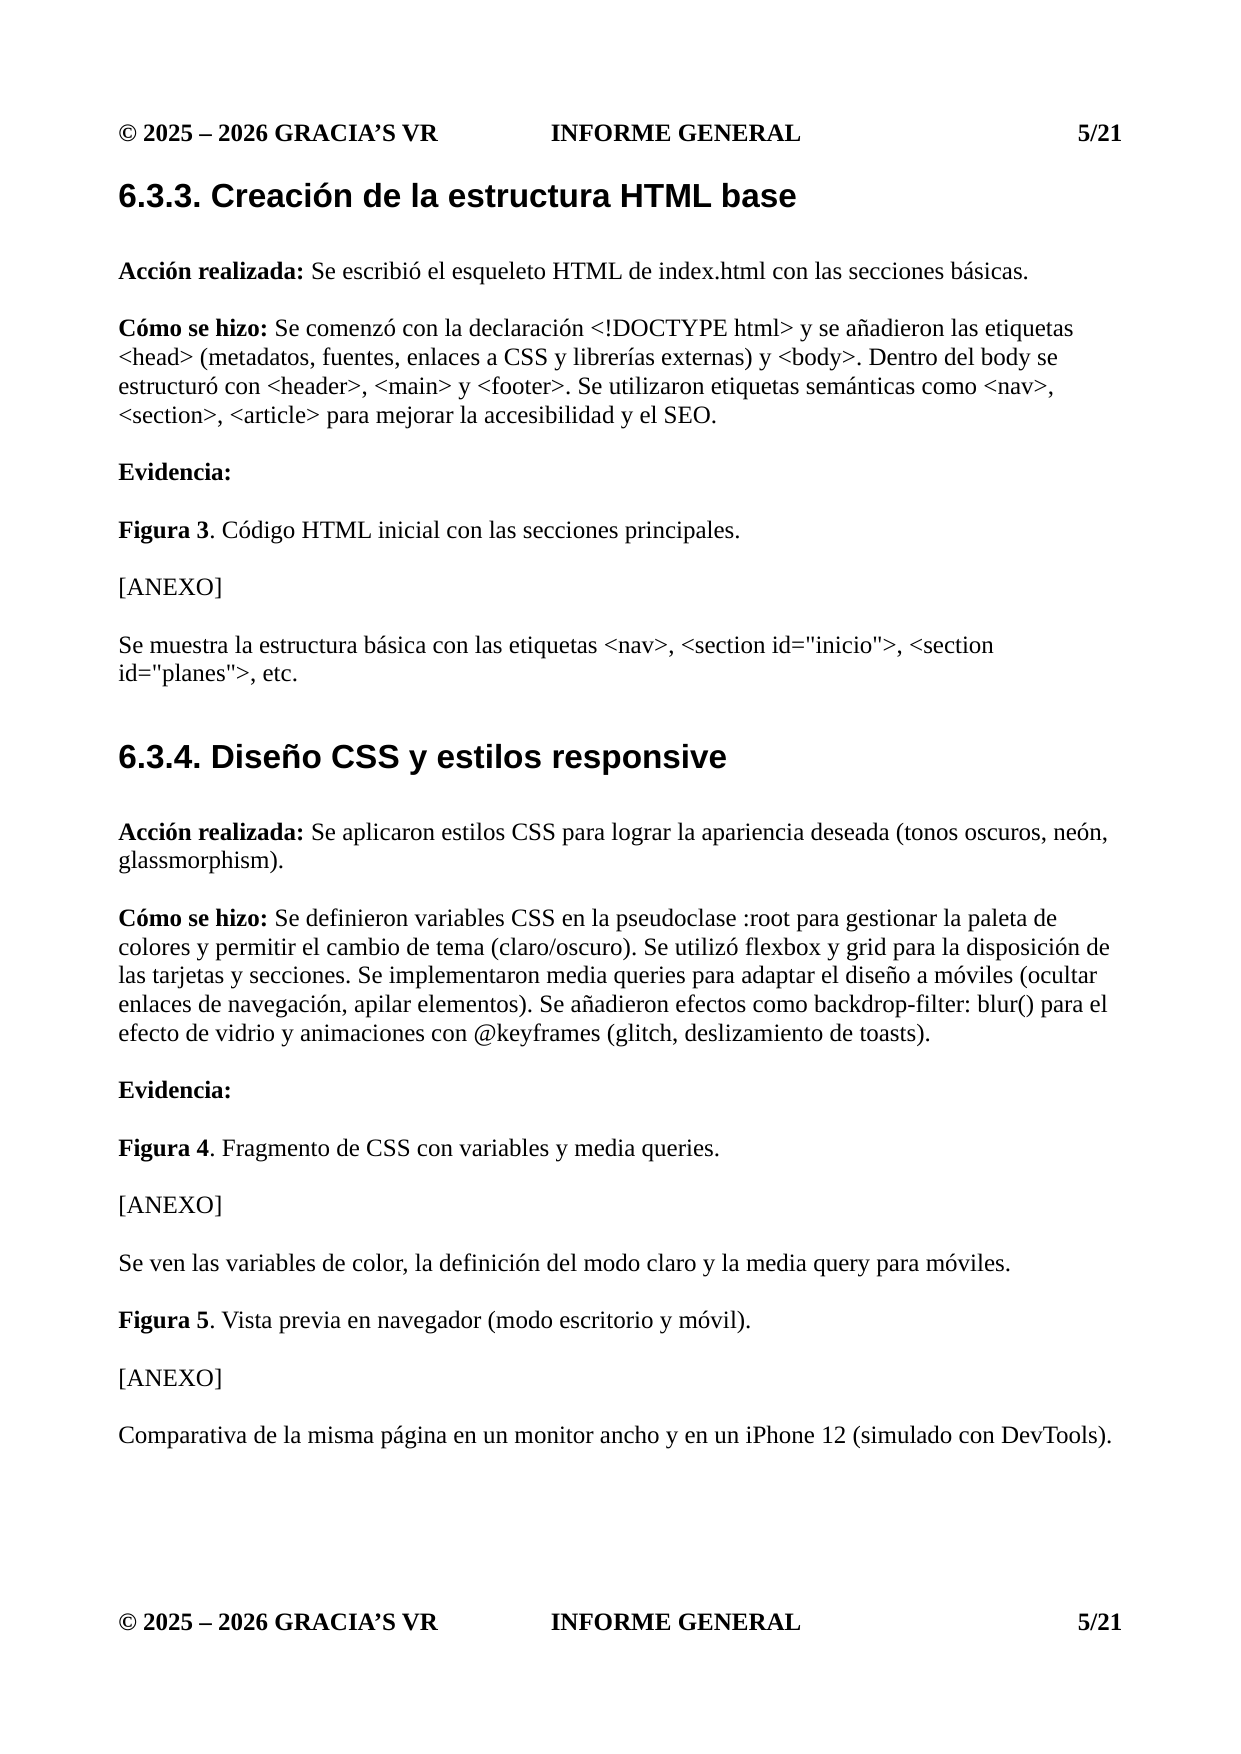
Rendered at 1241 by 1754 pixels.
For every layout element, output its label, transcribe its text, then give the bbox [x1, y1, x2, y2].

text Evidencia: [118, 457, 1122, 486]
text [ANEXO] [118, 1363, 1122, 1392]
text Comparativa de la misma página en un monitor ancho y en un iPhone 12 (simulado con DevTools). [118, 1420, 1122, 1449]
subtitle 6.3.4. Diseño CSS y estilos responsive [118, 737, 1122, 775]
text Evidencia: [118, 1075, 1122, 1104]
text Acción realizada: Se aplicaron estilos CSS para lograr la apariencia deseada (tonos oscuros, neón, glassmorphism). [118, 817, 1122, 874]
text Se ven las variables de color, la definición del modo claro y la media query para móviles. [118, 1248, 1122, 1277]
text [ANEXO] [118, 572, 1122, 601]
subtitle 6.3.3. Creación de la estructura HTML base [118, 176, 1122, 215]
text Figura 3. Código HTML inicial con las secciones principales. [118, 515, 1122, 543]
text Figura 5. Vista previa en navegador (modo escritorio y móvil). [118, 1305, 1122, 1334]
text Cómo se hizo: Se comenzó con la declaración <!DOCTYPE html> y se añadieron las etiquetas <head> (metadatos, fuentes, enlaces a CSS y librerías externas) y <body>. Dentro del body se estructuró con <header>, <main> y <footer>. Se utilizaron etiquetas semánticas como <nav>, <section>, <article> para mejorar la accesibilidad y el SEO. [118, 313, 1122, 428]
text Acción realizada: Se escribió el esqueleto HTML de index.html con las secciones básicas. [118, 256, 1122, 285]
text Se muestra la estructura básica con las etiquetas <nav>, <section id="inicio">, <section id="planes">, etc. [118, 630, 1122, 687]
text [ANEXO] [118, 1190, 1122, 1219]
text Cómo se hizo: Se definieron variables CSS en la pseudoclase :root para gestionar la paleta de colores y permitir el cambio de tema (claro/oscuro). Se utilizó flexbox y grid para la disposición de las tarjetas y secciones. Se implementaron media queries para adaptar el diseño a móviles (ocultar enlaces de navegación, apilar elementos). Se añadieron efectos como backdrop-filter: blur() para el efecto de vidrio y animaciones con @keyframes (glitch, deslizamiento de toasts). [118, 903, 1122, 1047]
text Figura 4. Fragmento de CSS con variables y media queries. [118, 1133, 1122, 1162]
